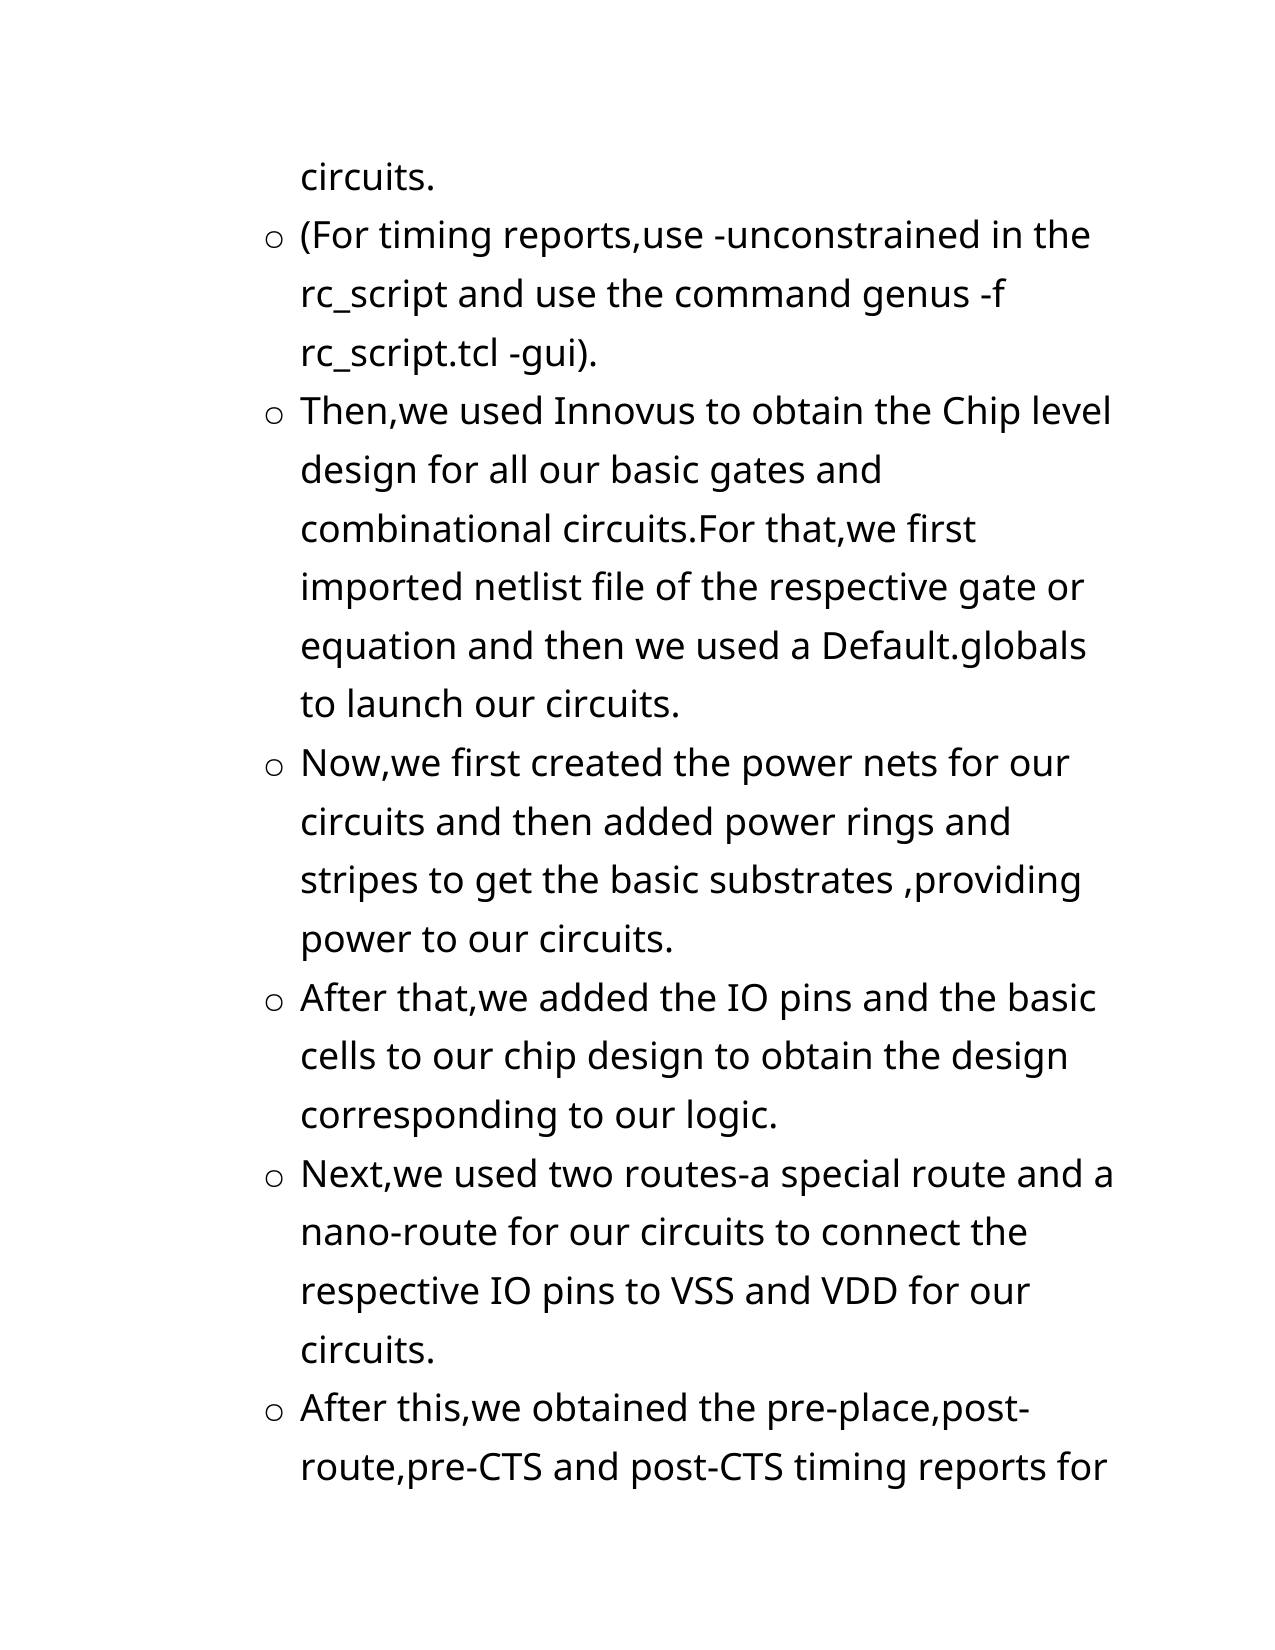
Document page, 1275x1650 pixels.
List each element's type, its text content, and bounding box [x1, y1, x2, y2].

list Then,we used Innovus to obtain the Chip level design for all our basic gates and combinational circuits.For that,we first imported netlist file of the respective gate or equation and then we used a Default.globals to launch our circuits. [262, 384, 1125, 729]
list After that,we added the IO pins and the basic cells to our chip design to obtain the design corresponding to our logic. [262, 971, 1125, 1139]
list Now,we first created the power nets for our circuits and then added power rings and stripes to get the basic substrates ,providing power to our circuits. [262, 736, 1125, 963]
list (For timing reports,use -unconstrained in the rc_script and use the command genus -f rc_script.tcl -gui). [262, 209, 1125, 377]
list Next,we used two routes-a special route and a nano-route for our circuits to connect the respective IO pins to VSS and VDD for our circuits. [262, 1147, 1125, 1374]
list circuits. [262, 150, 1125, 201]
list After this,we obtained the pre-place,post-route,pre-CTS and post-CTS timing reports for [262, 1382, 1125, 1491]
